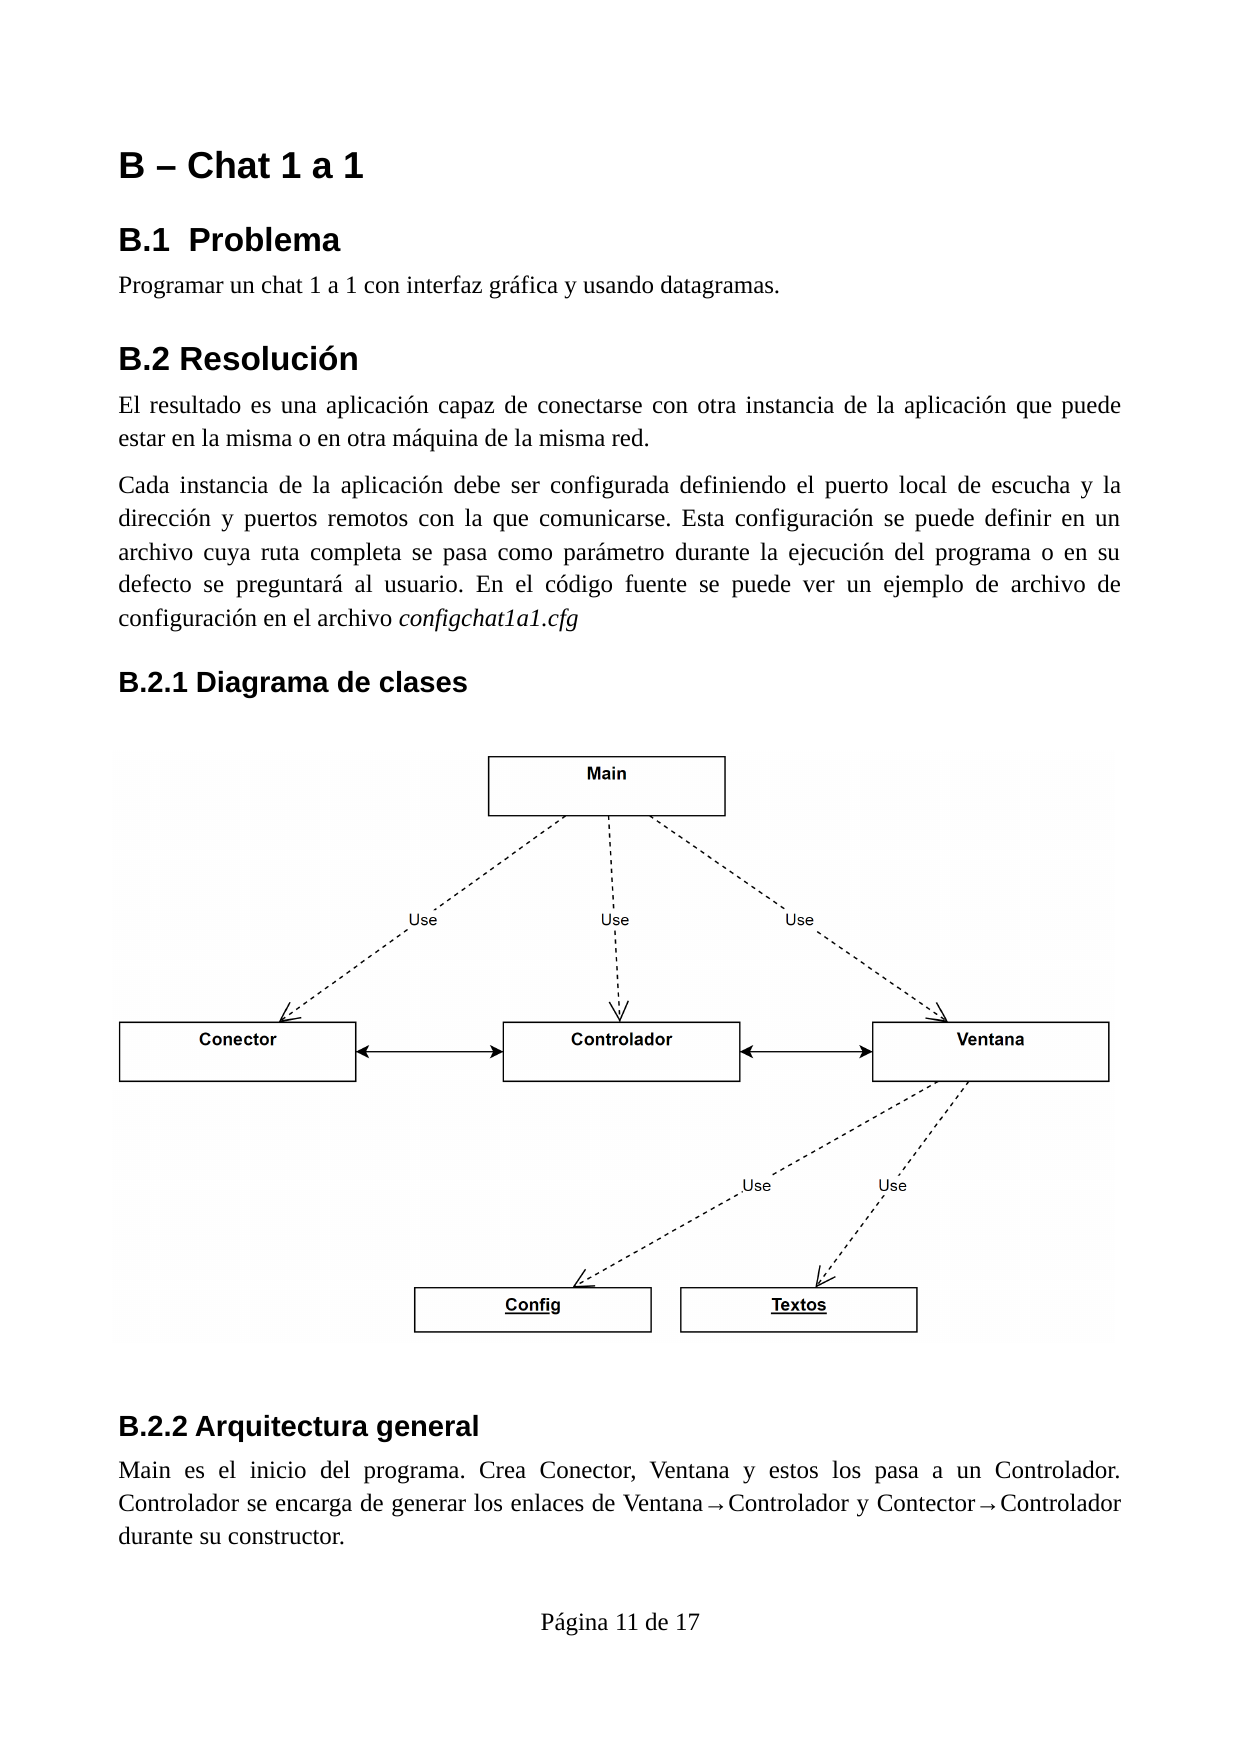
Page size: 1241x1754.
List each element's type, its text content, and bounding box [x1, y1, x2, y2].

text El resultado es una aplicación capaz de conectarse con otra instancia de la aplicación que puede estar en la misma o en otra máquina de la misma red. [118, 390, 1122, 452]
subtitle B.1 Problema [118, 219, 1122, 258]
subtitle B.2.2 Arquitectura general [118, 1409, 1122, 1443]
subtitle B – Chat 1 a 1 [118, 143, 1122, 186]
text Cada instancia de la aplicación debe ser configurada definiendo el puerto local de escucha y la dirección y puertos remotos con la que comunicarse. Esta configuración se puede definir en un archivo cuya ruta completa se pasa como parámetro durante la ejecución del programa o en su defecto se preguntará al usuario. En el código fuente se puede ver un ejemplo de archivo de configuración en el archivo configchat1a1.cfg [118, 471, 1122, 631]
picture [111, 750, 1116, 1343]
text Main es el inicio del programa. Crea Conector, Ventana y estos los pasa a un Controlador. Controlador se encarga de generar los enlaces de Ventana→Controlador y Contector→Controlador durante su constructor. [118, 1455, 1122, 1550]
subtitle B.2.1 Diagrama de clases [118, 665, 1122, 698]
text Programar un chat 1 a 1 con interfaz gráfica y usando datagramas. [118, 271, 1122, 299]
subtitle B.2 Resolución [118, 339, 1122, 377]
